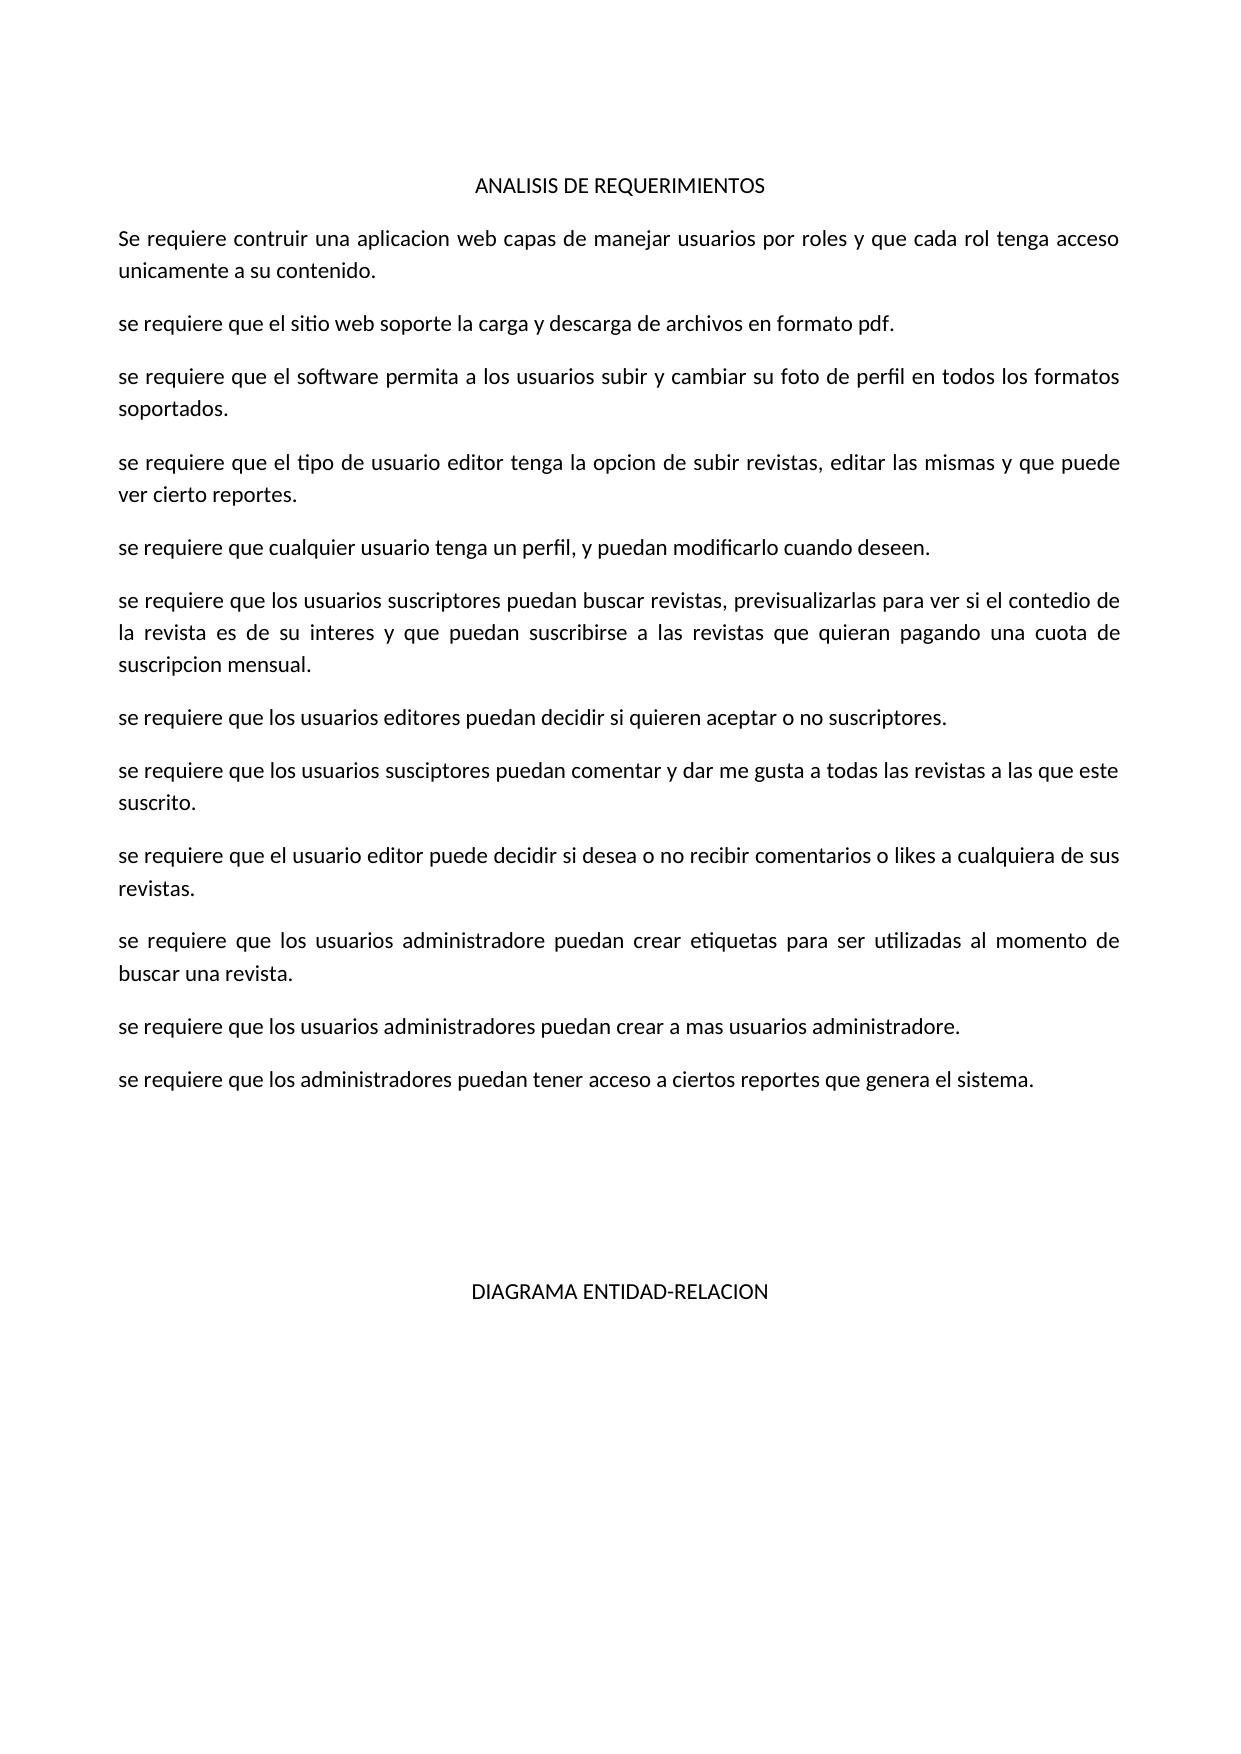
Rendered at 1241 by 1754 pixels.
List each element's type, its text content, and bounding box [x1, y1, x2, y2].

text ANALISIS DE REQUERIMIENTOS [118, 171, 1122, 199]
text se requiere que el usuario editor puede decidir si desea o no recibir comentarios o likes a cualquiera de sus revistas. [118, 841, 1122, 902]
text se requiere que los usuarios susciptores puedan comentar y dar me gusta a todas las revistas a las que este suscrito. [118, 756, 1122, 816]
text Se requiere contruir una aplicacion web capas de manejar usuarios por roles y que cada rol tenga acceso unicamente a su contenido. [118, 224, 1122, 284]
text DIAGRAMA ENTIDAD-RELACION [118, 1277, 1122, 1305]
text se requiere que el tipo de usuario editor tenga la opcion de subir revistas, editar las mismas y que puede ver cierto reportes. [118, 448, 1122, 508]
text se requiere que los usuarios administradores puedan crear a mas usuarios administradore. [118, 1012, 1122, 1040]
text se requiere que los usuarios administradore puedan crear etiquetas para ser utilizadas al momento de buscar una revista. [118, 927, 1122, 987]
text se requiere que cualquier usuario tenga un perfil, y puedan modificarlo cuando deseen. [118, 533, 1122, 561]
text se requiere que el software permita a los usuarios subir y cambiar su foto de perfil en todos los formatos soportados. [118, 362, 1122, 423]
text se requiere que el sitio web soporte la carga y descarga de archivos en formato pdf. [118, 309, 1122, 337]
text se requiere que los administradores puedan tener acceso a ciertos reportes que genera el sistema. [118, 1065, 1122, 1093]
text se requiere que los usuarios suscriptores puedan buscar revistas, previsualizarlas para ver si el contedio de la revista es de su interes y que puedan suscribirse a las revistas que quieran pagando una cuota de suscripcion mensual. [118, 586, 1122, 678]
text se requiere que los usuarios editores puedan decidir si quieren aceptar o no suscriptores. [118, 703, 1122, 731]
